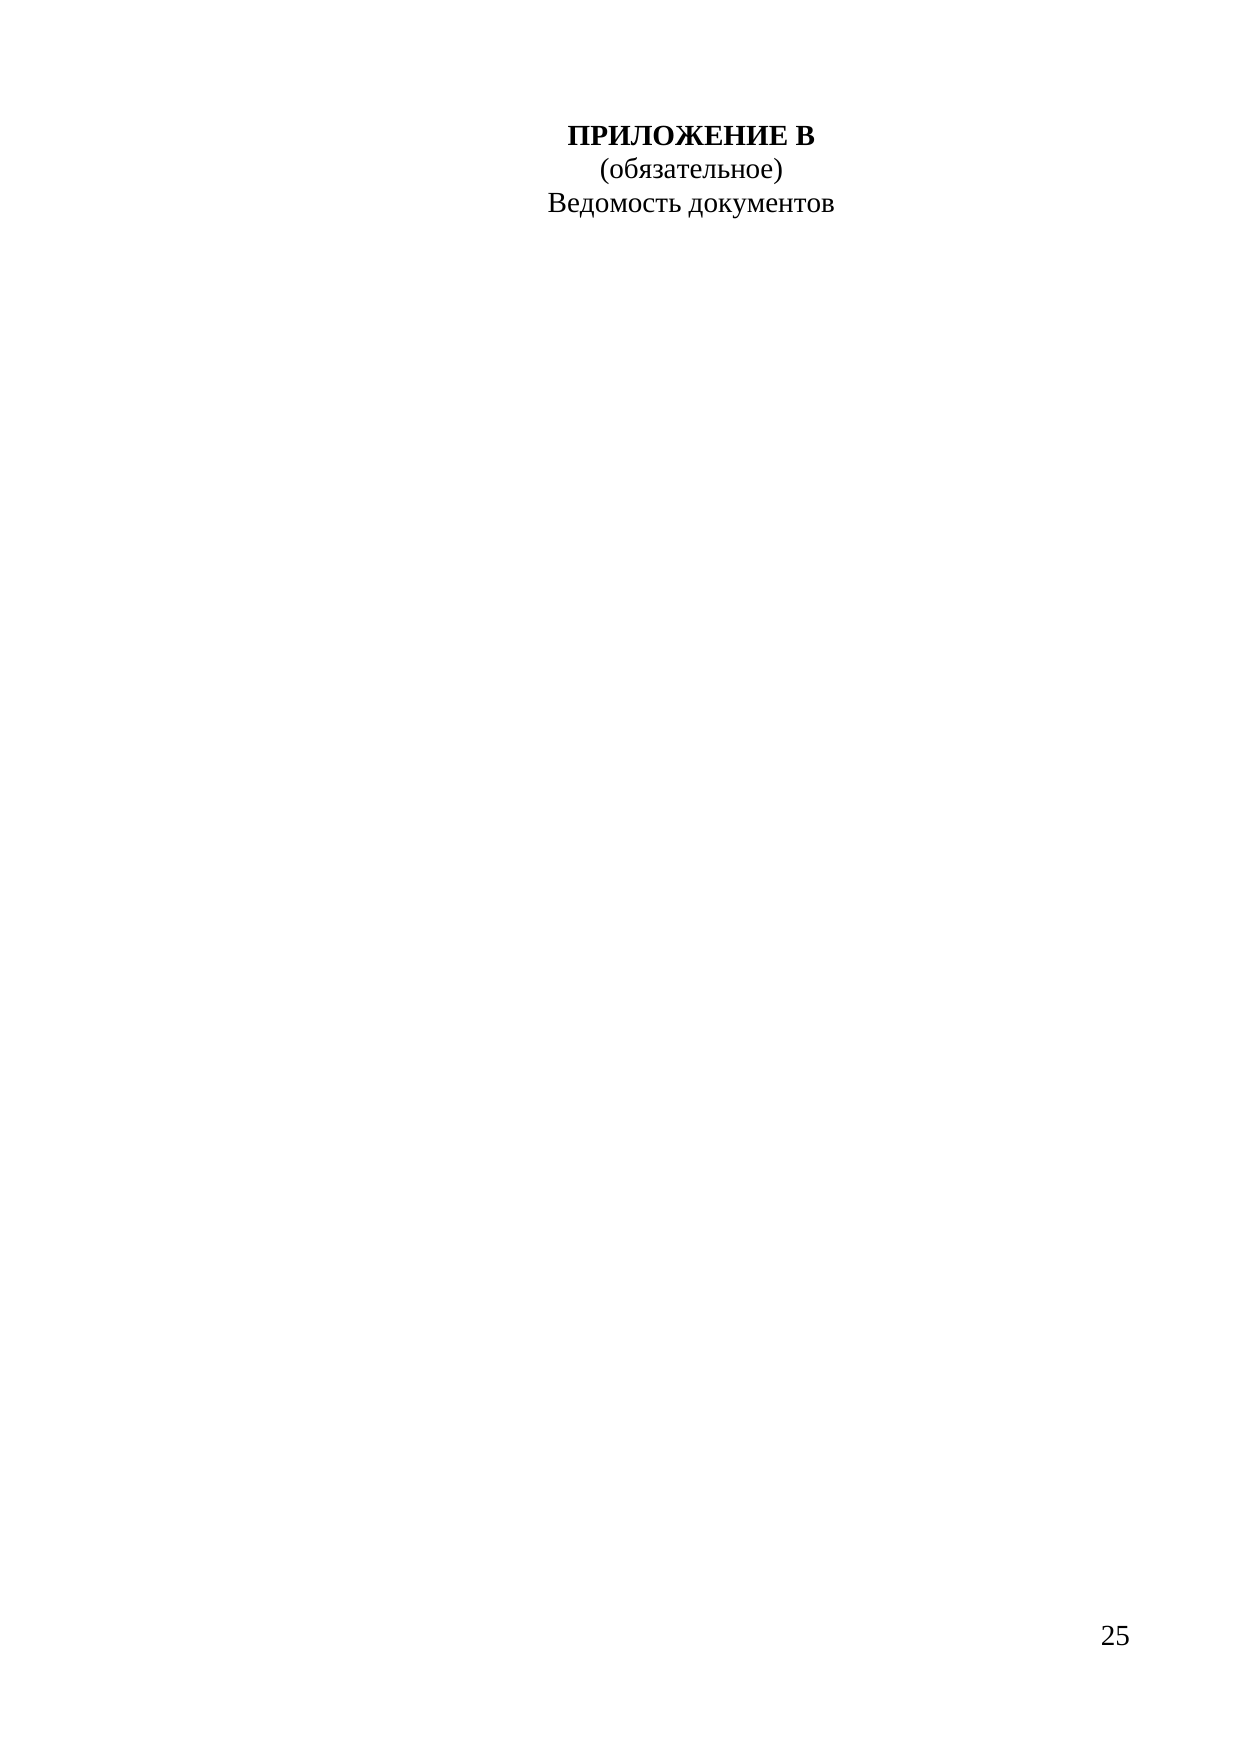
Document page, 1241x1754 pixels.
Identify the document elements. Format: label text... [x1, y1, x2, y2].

text Ведомость документов [182, 185, 1130, 219]
text ПРИЛОЖЕНИЕ В [182, 118, 1130, 152]
text (обязательное) [182, 152, 1130, 185]
